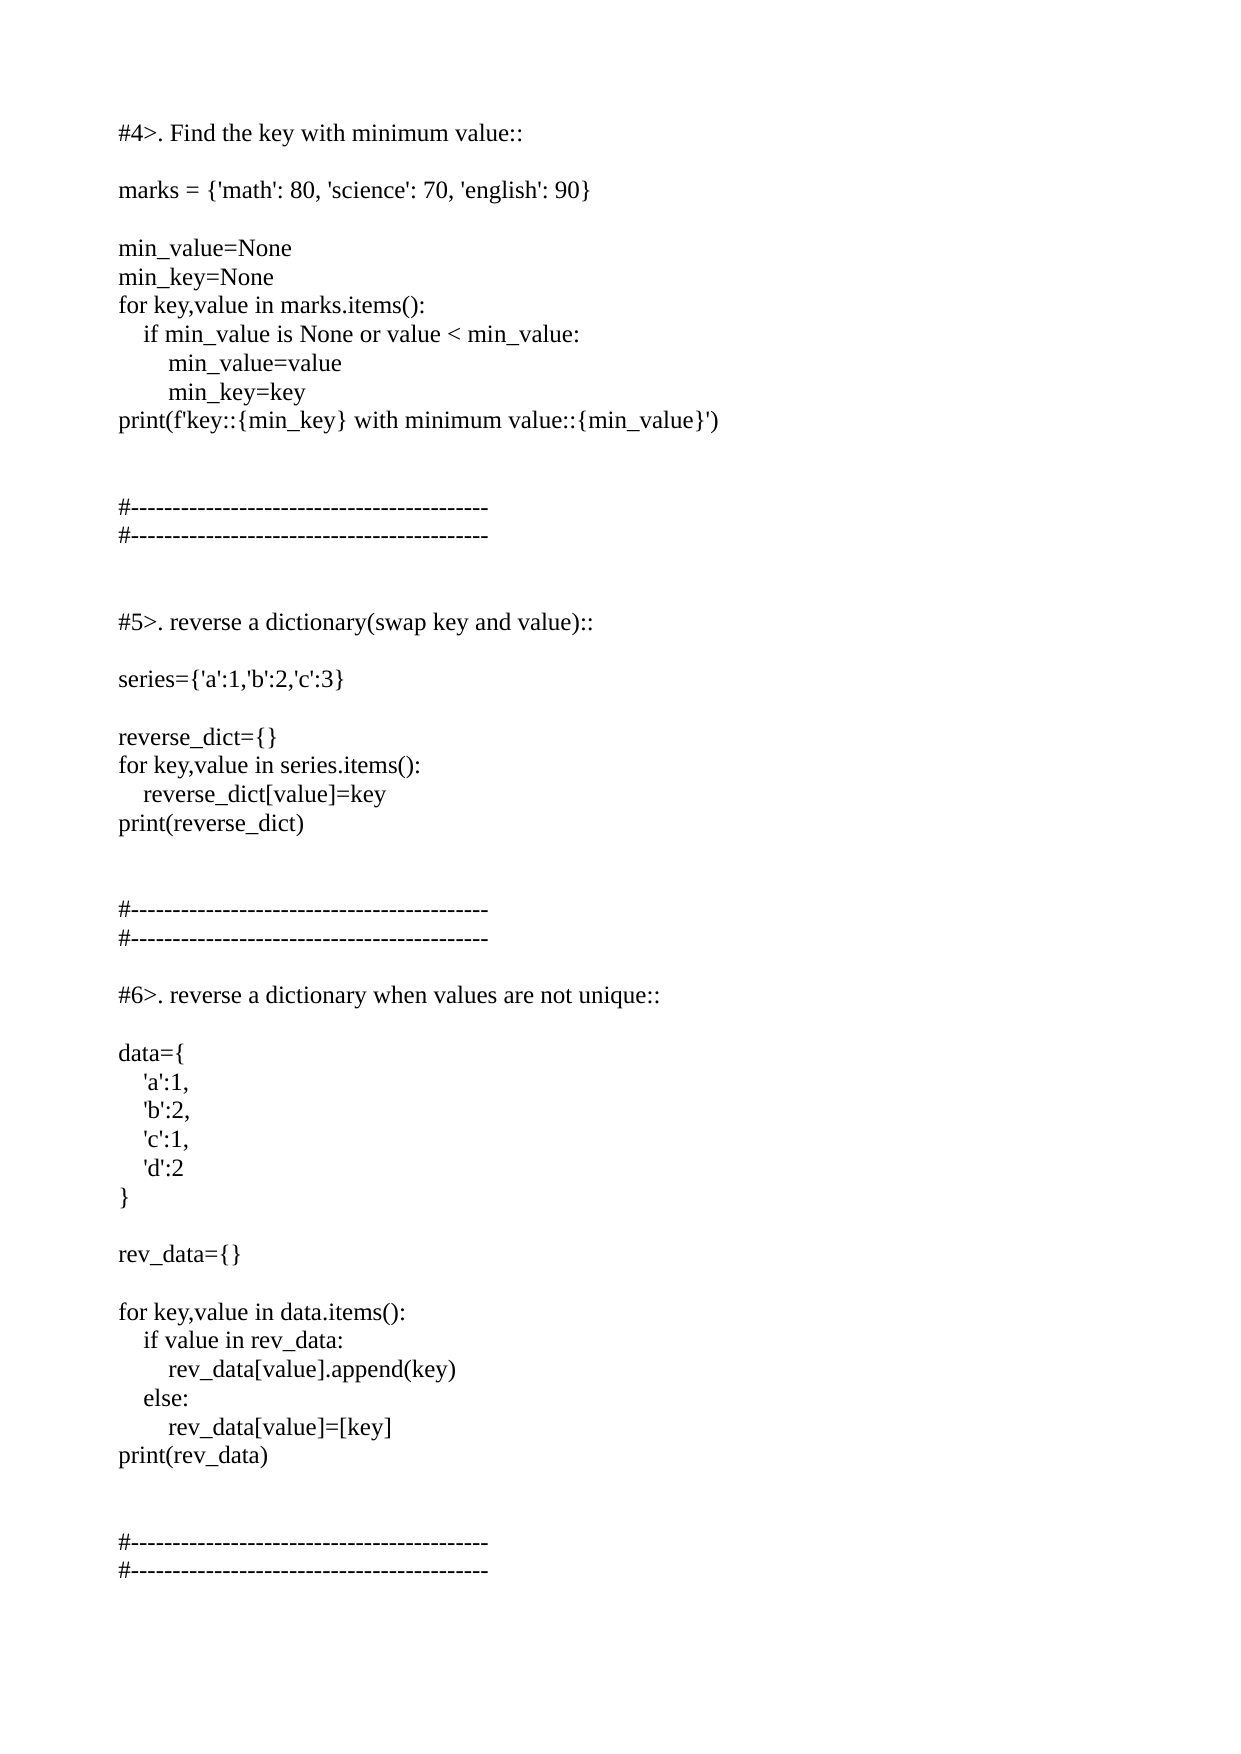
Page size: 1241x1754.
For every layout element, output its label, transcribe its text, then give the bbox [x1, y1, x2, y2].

text } [118, 1182, 1122, 1211]
text rev_data[value]=[key] [118, 1412, 1122, 1441]
text reverse_dict[value]=key [118, 779, 1122, 808]
text print(reverse_dict) [118, 808, 1122, 837]
text #------------------------------------------- [118, 1527, 1122, 1556]
text for key,value in marks.items(): [118, 291, 1122, 319]
text #5>. reverse a dictionary(swap key and value):: [118, 607, 1122, 636]
text if min_value is None or value < min_value: [118, 319, 1122, 348]
text else: [118, 1383, 1122, 1412]
text for key,value in data.items(): [118, 1297, 1122, 1326]
text print(rev_data) [118, 1441, 1122, 1469]
text 'd':2 [118, 1153, 1122, 1182]
text #------------------------------------------- [118, 521, 1122, 549]
text rev_data[value].append(key) [118, 1354, 1122, 1383]
text for key,value in series.items(): [118, 751, 1122, 779]
text series={'a':1,'b':2,'c':3} [118, 664, 1122, 693]
text print(f'key::{min_key} with minimum value::{min_value}') [118, 406, 1122, 434]
text if value in rev_data: [118, 1326, 1122, 1354]
text #------------------------------------------- [118, 492, 1122, 521]
text marks = {'math': 80, 'science': 70, 'english': 90} [118, 176, 1122, 204]
text 'a':1, [118, 1067, 1122, 1096]
text reverse_dict={} [118, 722, 1122, 751]
text #------------------------------------------- [118, 923, 1122, 952]
text #6>. reverse a dictionary when values are not unique:: [118, 981, 1122, 1009]
text #------------------------------------------- [118, 1556, 1122, 1584]
text #4>. Find the key with minimum value:: [118, 118, 1122, 147]
text rev_data={} [118, 1239, 1122, 1268]
text #------------------------------------------- [118, 894, 1122, 923]
text min_value=None [118, 233, 1122, 262]
text 'c':1, [118, 1124, 1122, 1153]
text data={ [118, 1038, 1122, 1067]
text min_value=value [118, 348, 1122, 377]
text 'b':2, [118, 1096, 1122, 1124]
text min_key=key [118, 377, 1122, 406]
text min_key=None [118, 262, 1122, 291]
